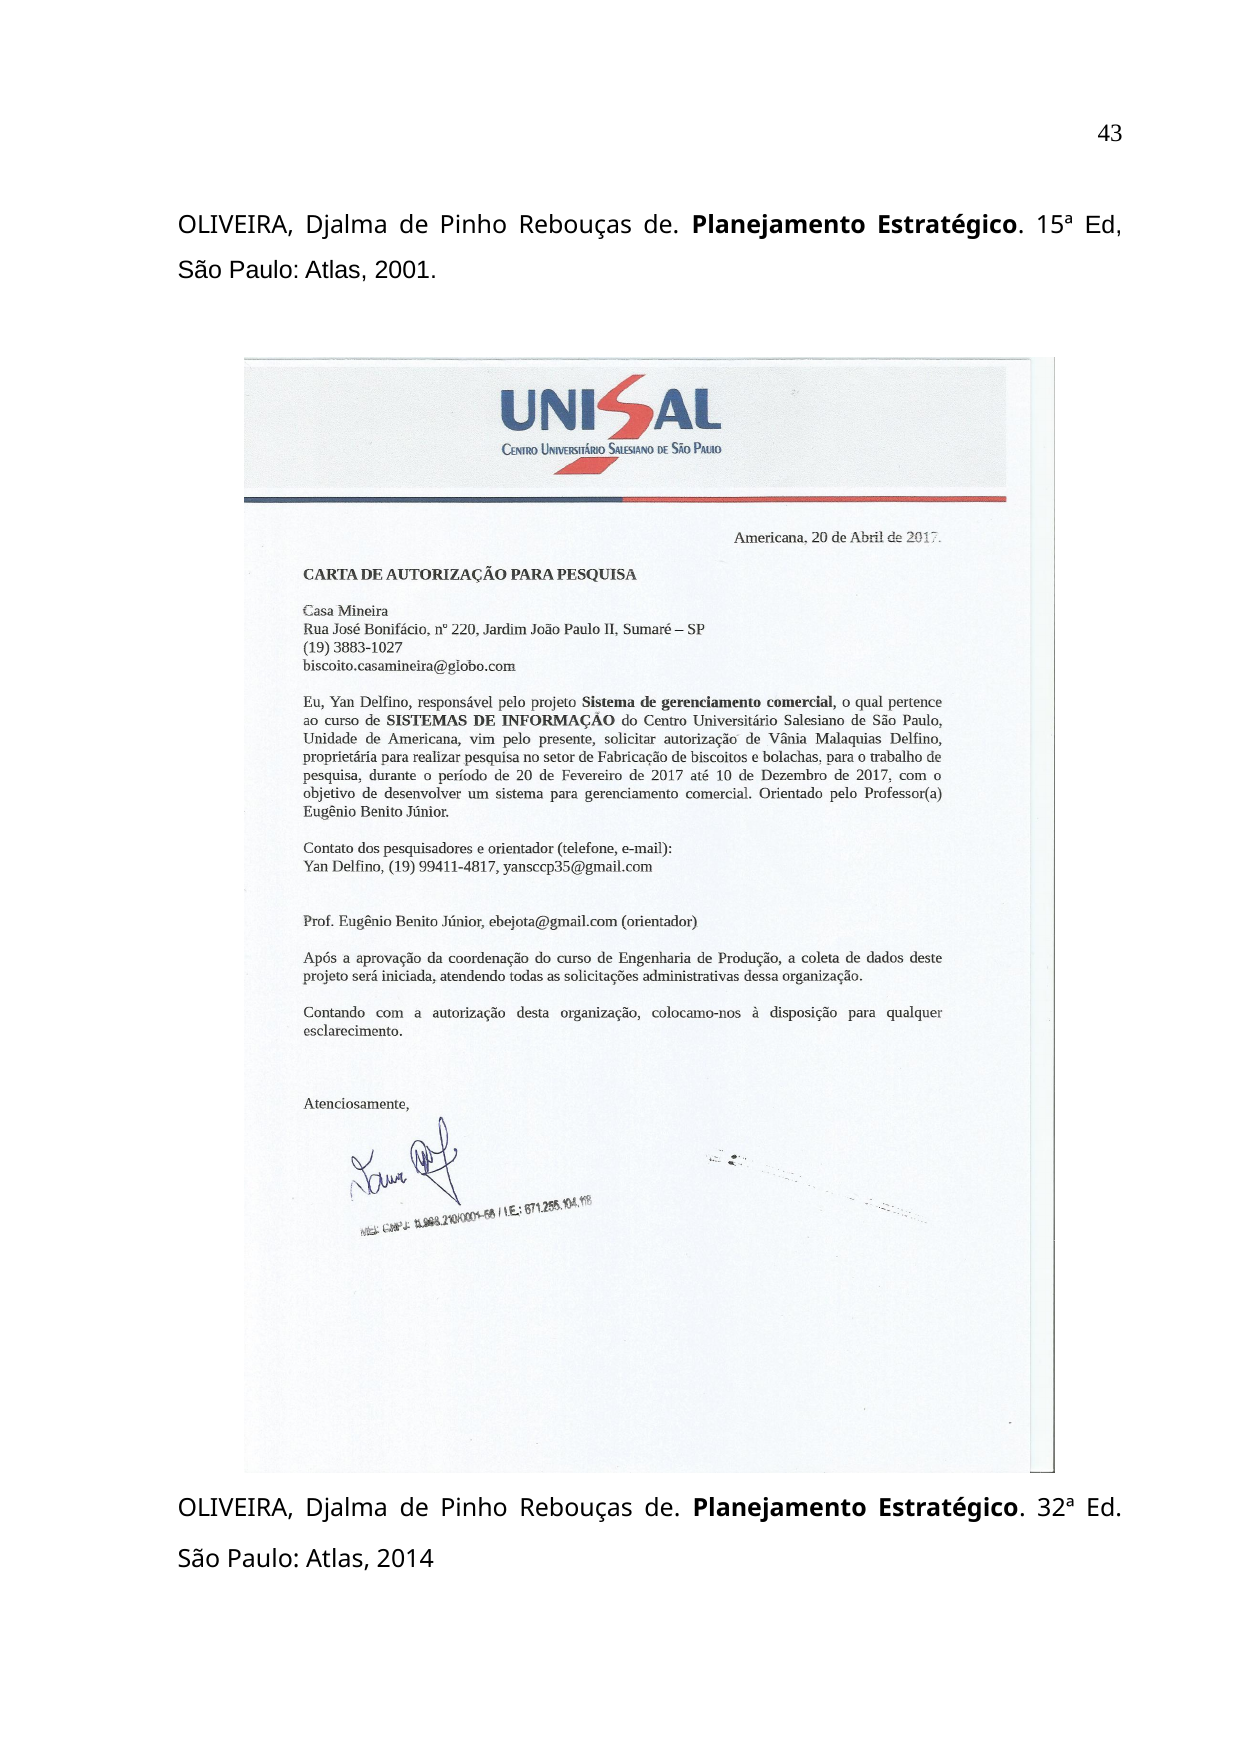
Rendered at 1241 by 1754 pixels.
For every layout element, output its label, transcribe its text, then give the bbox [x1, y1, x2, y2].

text OLIVEIRA, Djalma de Pinho Rebouças de. Planejamento Estratégico. 15ª Ed, São Paulo: Atlas, 2001. [177, 207, 1122, 284]
text OLIVEIRA, Djalma de Pinho Rebouças de. Planejamento Estratégico. 32ª Ed. São Paulo: Atlas, 2014 [177, 366, 1122, 1574]
picture [244, 357, 1055, 1473]
